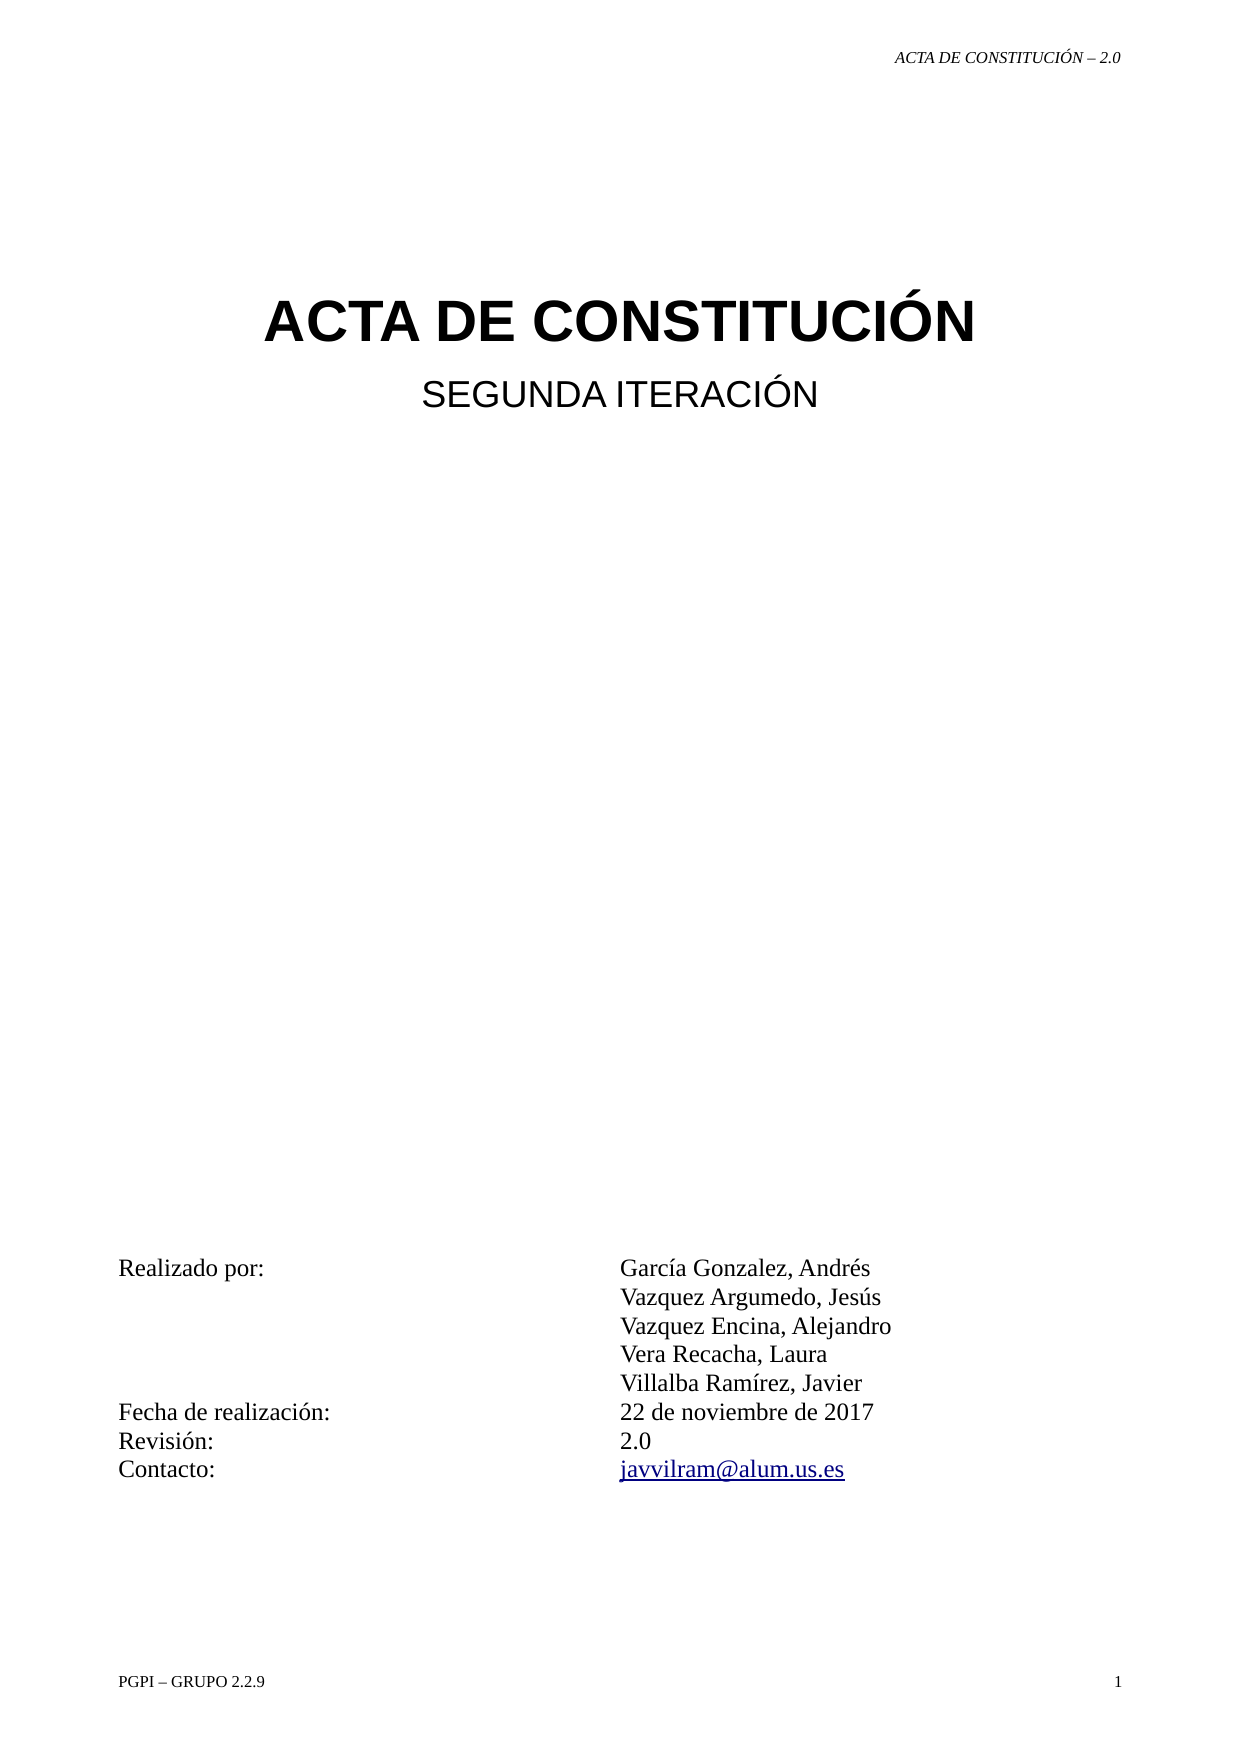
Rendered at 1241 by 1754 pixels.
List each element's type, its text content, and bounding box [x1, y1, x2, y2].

subtitle SEGUNDA ITERACIÓN [118, 373, 1122, 416]
table_cell Revisión: [118, 1426, 620, 1454]
table_cell 22 de noviembre de 2017 [620, 1397, 1122, 1426]
table_cell Contacto: [118, 1455, 620, 1483]
table_cell javvilram@alum.us.es [620, 1455, 1122, 1483]
table_header García Gonzalez, Andrés Vazquez Argumedo, Jesús Vazquez Encina, Alejandro Vera Recacha, Laura Villalba Ramírez, Javier [620, 1253, 1122, 1397]
table_header Realizado por: [118, 1253, 620, 1397]
title ACTA DE CONSTITUCIÓN [118, 287, 1122, 354]
table_cell 2.0 [620, 1426, 1122, 1454]
table_cell Fecha de realización: [118, 1397, 620, 1426]
